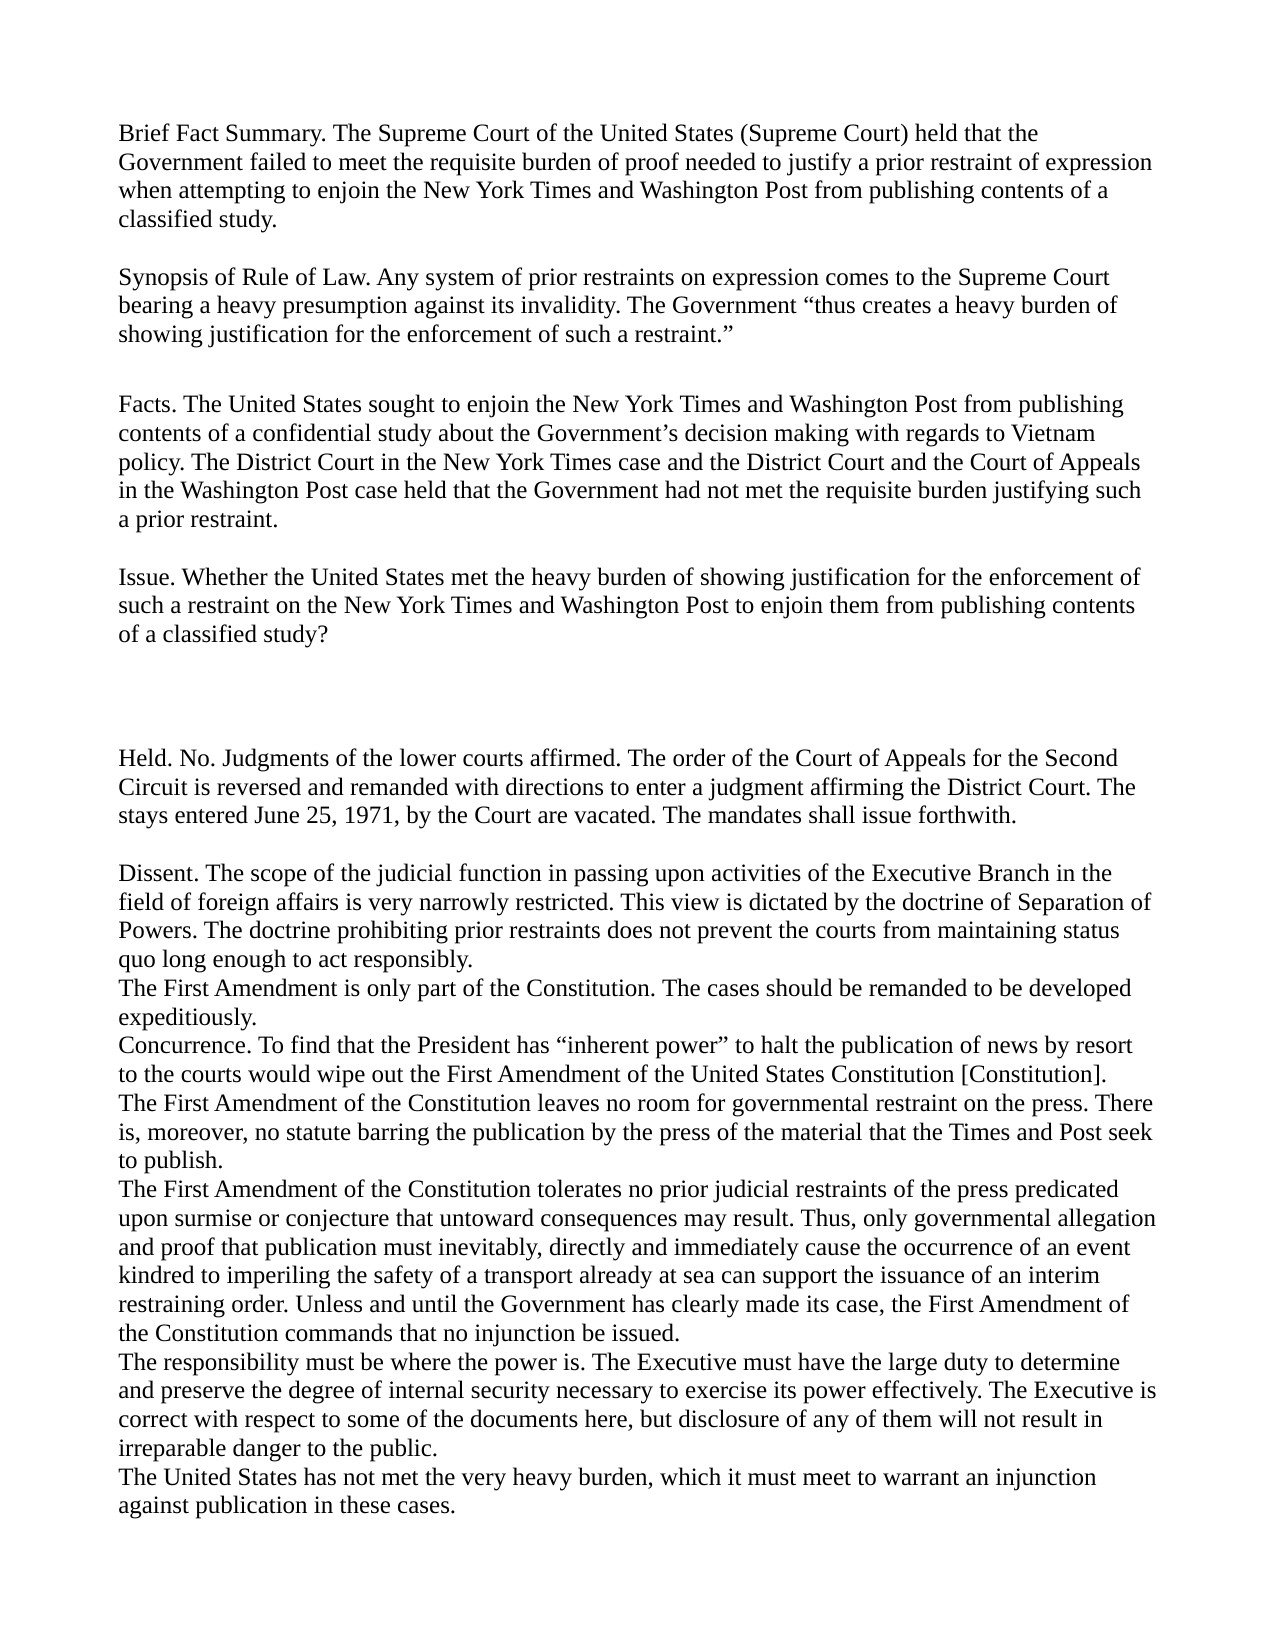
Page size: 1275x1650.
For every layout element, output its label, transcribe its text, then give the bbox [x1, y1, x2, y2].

text Held. No. Judgments of the lower courts affirmed. The order of the Court of Appeals for the Second Circuit is reversed and remanded with directions to enter a judgment affirming the District Court. The stays entered June 25, 1971, by the Court are vacated. The mandates shall issue forthwith. Dissent. The scope of the judicial function in passing upon activities of the Executive Branch in the field of foreign affairs is very narrowly restricted. This view is dictated by the doctrine of Separation of Powers. The doctrine prohibiting prior restraints does not prevent the courts from maintaining status quo long enough to act responsibly. The First Amendment is only part of the Constitution. The cases should be remanded to be developed expeditiously. Concurrence. To find that the President has “inherent power” to halt the publication of news by resort to the courts would wipe out the First Amendment of the United States Constitution [Constitution]. The First Amendment of the Constitution leaves no room for governmental restraint on the press. There is, moreover, no statute barring the publication by the press of the material that the Times and Post seek to publish. The First Amendment of the Constitution tolerates no prior judicial restraints of the press predicated upon surmise or conjecture that untoward consequences may result. Thus, only governmental allegation and proof that publication must inevitably, directly and immediately cause the occurrence of an event kindred to imperiling the safety of a transport already at sea can support the issuance of an interim restraining order. Unless and until the Government has clearly made its case, the First Amendment of the Constitution commands that no injunction be issued. The responsibility must be where the power is. The Executive must have the large duty to determine and preserve the degree of internal security necessary to exercise its power effectively. The Executive is correct with respect to some of the documents here, but disclosure of any of them will not result in irreparable danger to the public. The United States has not met the very heavy burden, which it must meet to warrant an injunction against publication in these cases. [118, 743, 1157, 1519]
text Facts. The United States sought to enjoin the New York Times and Washington Post from publishing contents of a confidential study about the Government’s decision making with regards to Vietnam policy. The District Court in the New York Times case and the District Court and the Court of Appeals in the Washington Post case held that the Government had not met the requisite burden justifying such a prior restraint. Issue. Whether the United States met the heavy burden of showing justification for the enforcement of such a restraint on the New York Times and Washington Post to enjoin them from publishing contents of a classified study? [118, 361, 1157, 648]
text Brief Fact Summary. The Supreme Court of the United States (Supreme Court) held that the Government failed to meet the requisite burden of proof needed to justify a prior restraint of expression when attempting to enjoin the New York Times and Washington Post from publishing contents of a classified study. Synopsis of Rule of Law. Any system of prior restraints on expression comes to the Supreme Court bearing a heavy presumption against its invalidity. The Government “thus creates a heavy burden of showing justification for the enforcement of such a restraint.” [118, 118, 1157, 348]
